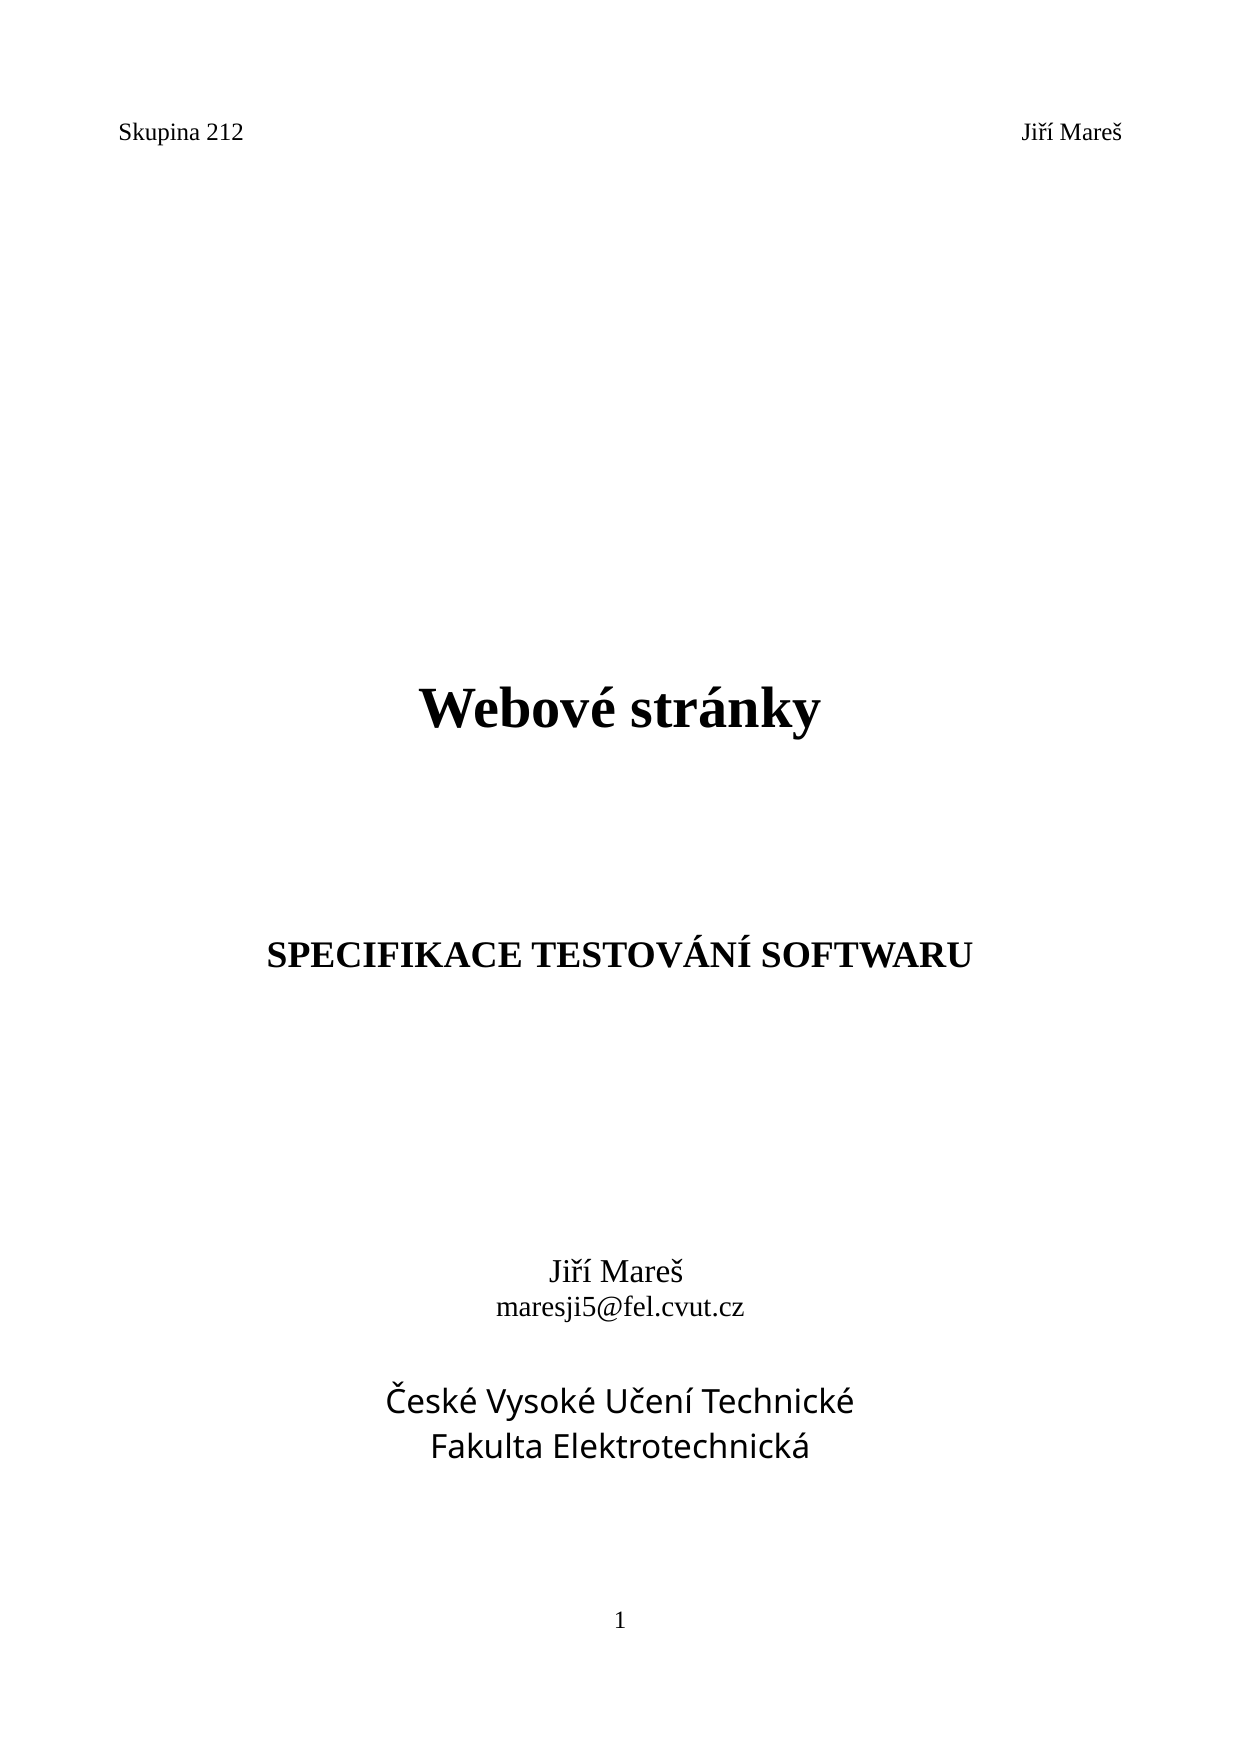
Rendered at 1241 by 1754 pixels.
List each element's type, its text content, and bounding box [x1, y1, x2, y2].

text Jiří Mareš [118, 1253, 1122, 1290]
text Fakulta Elektrotechnická [118, 1423, 1122, 1468]
text maresji5@fel.cvut.cz [118, 1290, 1122, 1322]
text SPECIFIKACE TESTOVÁNÍ SOFTWARU [118, 934, 1122, 976]
text Webové stránky [118, 676, 1122, 740]
text České Vysoké Učení Technické [118, 1378, 1122, 1423]
